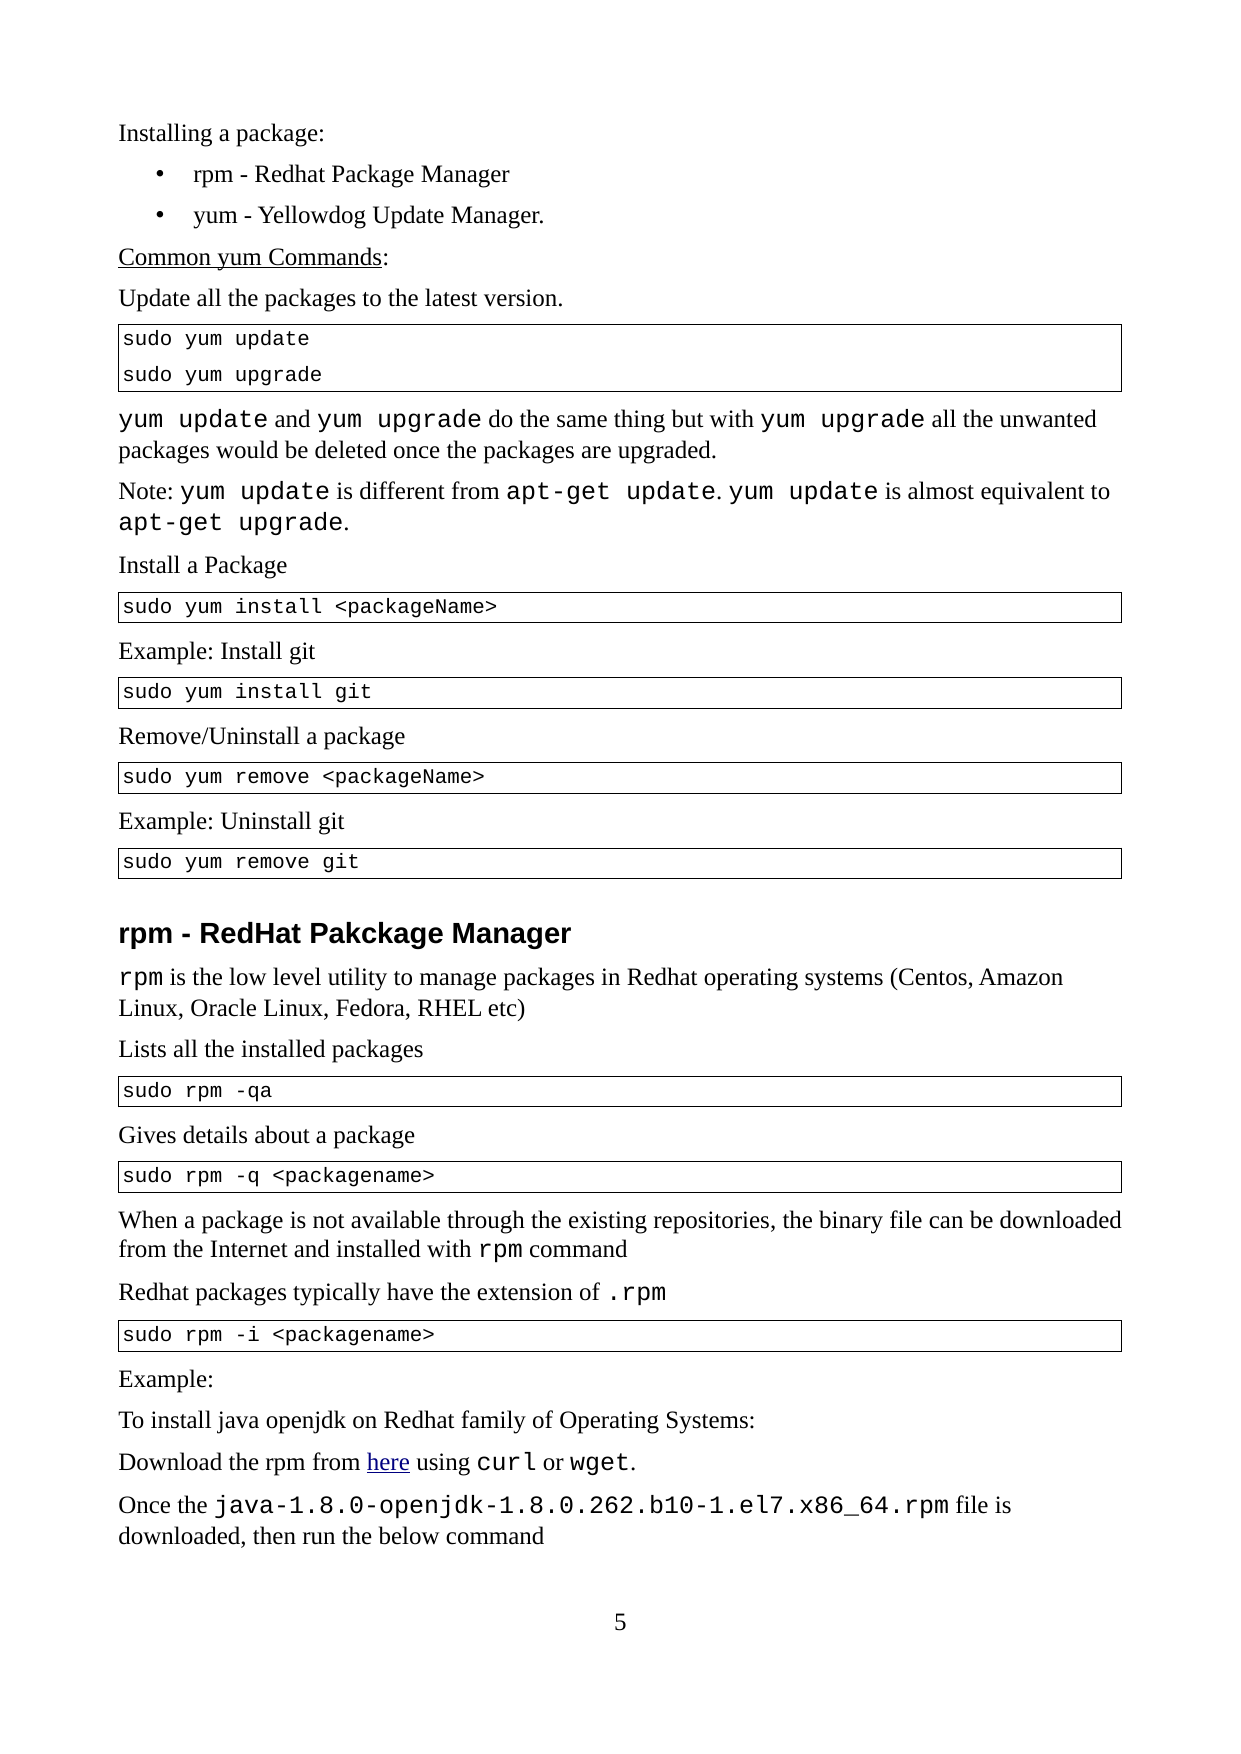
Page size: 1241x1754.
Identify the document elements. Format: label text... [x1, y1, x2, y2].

text yum update and yum upgrade do the same thing but with yum upgrade all the unwanted packages would be deleted once the packages are upgraded. [118, 404, 1122, 464]
text Remove/Uninstall a package [118, 721, 1122, 750]
text Lists all the installed packages [118, 1034, 1122, 1063]
text Gives details about a package [118, 1120, 1122, 1148]
text sudo rpm -q <packagename> [119, 1162, 1121, 1192]
text sudo yum upgrade [119, 360, 1121, 391]
text Example: Install git [118, 636, 1122, 664]
text rpm is the low level utility to manage packages in Redhat operating systems (Centos, Amazon Linux, Oracle Linux, Fedora, RHEL etc) [118, 962, 1122, 1022]
text Example: Uninstall git [118, 806, 1122, 835]
text sudo rpm -i <packagename> [119, 1321, 1121, 1351]
text Note: yum update is different from apt-get update. yum update is almost equivalent to apt-get upgrade. [118, 476, 1122, 538]
subtitle rpm - RedHat Pakckage Manager [118, 916, 1122, 950]
text To install java openjdk on Redhat family of Operating Systems: [118, 1406, 1122, 1434]
list yum - Yellowdog Update Manager. [156, 201, 1122, 229]
text Common yum Commands: [118, 242, 1122, 271]
list rpm - Redhat Package Manager [156, 159, 1122, 188]
text Install a Package [118, 551, 1122, 579]
text sudo yum remove git [119, 849, 1121, 878]
text sudo yum install <packageName> [119, 593, 1121, 622]
text sudo yum remove <packageName> [119, 763, 1121, 793]
text sudo yum install git [119, 678, 1121, 708]
text Installing a package: [118, 118, 1122, 147]
text Example: [118, 1364, 1122, 1393]
text sudo rpm -qa [119, 1077, 1121, 1106]
text Once the java-1.8.0-openjdk-1.8.0.262.b10-1.el7.x86_64.rpm file is downloaded, then run the below command [118, 1490, 1122, 1550]
text sudo yum update [119, 325, 1121, 352]
text Redhat packages typically have the extension of .rpm [118, 1277, 1122, 1308]
text Update all the packages to the latest version. [118, 283, 1122, 312]
text Download the rpm from here using curl or wget. [118, 1447, 1122, 1478]
text When a package is not available through the existing repositories, the binary file can be downloaded from the Internet and installed with rpm command [118, 1205, 1122, 1264]
